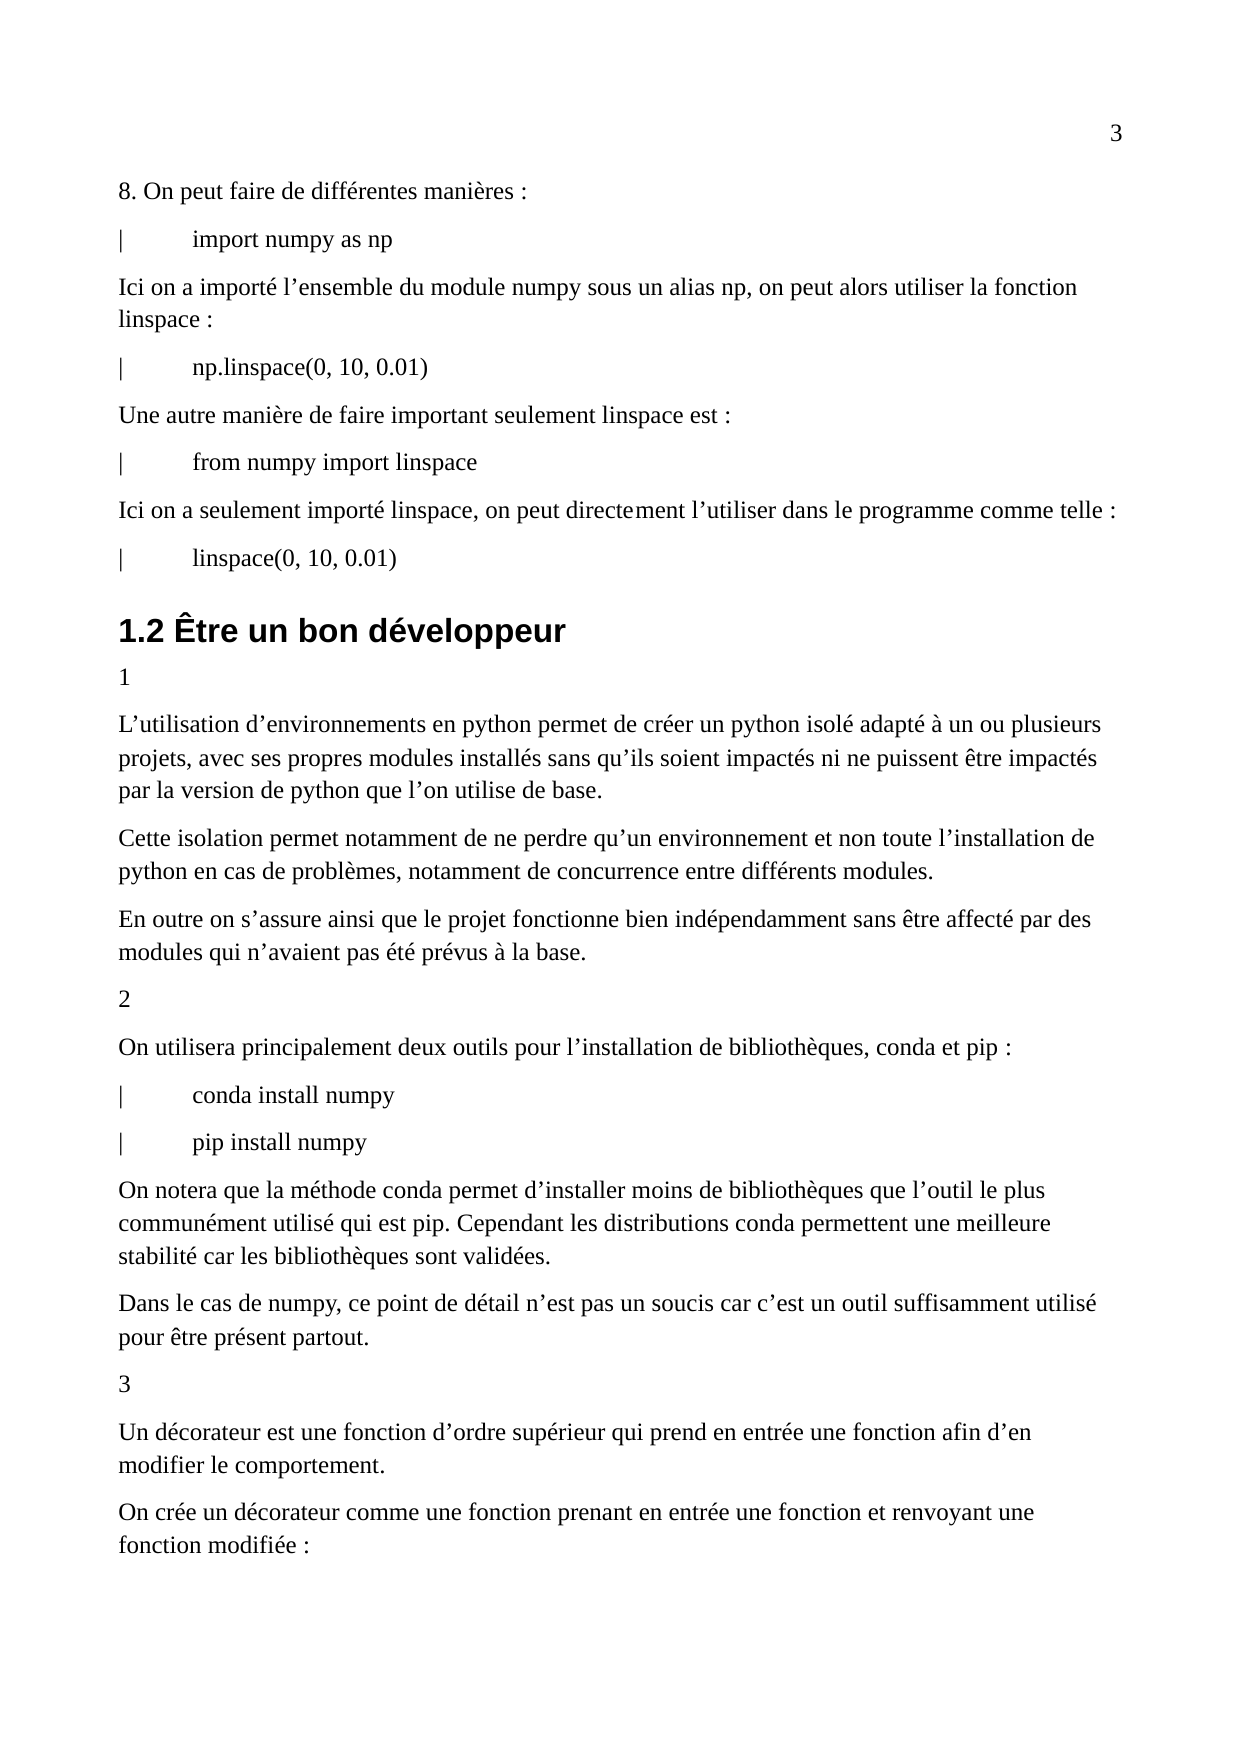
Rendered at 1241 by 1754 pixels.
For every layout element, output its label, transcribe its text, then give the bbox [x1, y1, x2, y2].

subtitle 1.2 Être un bon développeur [118, 611, 1122, 649]
text | linspace(0, 10, 0.01) [118, 543, 1122, 571]
text 8. On peut faire de différentes manières : [118, 176, 1122, 205]
text | from numpy import linspace [118, 447, 1122, 476]
text Ici on a importé l’ensemble du module numpy sous un alias np, on peut alors utiliser la fonction linspace : [118, 272, 1122, 333]
text | pip install numpy [118, 1127, 1122, 1156]
text On notera que la méthode conda permet d’installer moins de bibliothèques que l’outil le plus communément utilisé qui est pip. Cependant les distributions conda permettent une meilleure stabilité car les bibliothèques sont validées. [118, 1175, 1122, 1270]
text En outre on s’assure ainsi que le projet fonctionne bien indépendamment sans être affecté par des modules qui n’avaient pas été prévus à la base. [118, 904, 1122, 966]
text | import numpy as np [118, 224, 1122, 253]
text 2 [118, 984, 1122, 1013]
text 3 [118, 1369, 1122, 1398]
text Cette isolation permet notamment de ne perdre qu’un environnement et non toute l’installation de python en cas de problèmes, notamment de concurrence entre différents modules. [118, 823, 1122, 885]
text L’utilisation d’environnements en python permet de créer un python isolé adapté à un ou plusieurs projets, avec ses propres modules installés sans qu’ils soient impactés ni ne puissent être impactés par la version de python que l’on utilise de base. [118, 709, 1122, 804]
text On utilisera principalement deux outils pour l’installation de bibliothèques, conda et pip : [118, 1032, 1122, 1061]
text Ici on a seulement importé linspace, on peut directe ment l’utiliser dans le programme comme telle : [118, 495, 1122, 524]
text On crée un décorateur comme une fonction prenant en entrée une fonction et renvoyant une fonction modifiée : [118, 1497, 1122, 1559]
text Un décorateur est une fonction d’ordre supérieur qui prend en entrée une fonction afin d’en modifier le comportement. [118, 1417, 1122, 1478]
text | conda install numpy [118, 1080, 1122, 1108]
text 1 [118, 662, 1122, 691]
text Une autre manière de faire important seulement linspace est : [118, 400, 1122, 428]
text | np.linspace(0, 10, 0.01) [118, 352, 1122, 381]
text Dans le cas de numpy, ce point de détail n’est pas un soucis car c’est un outil suffisamment utilisé pour être présent partout. [118, 1288, 1122, 1350]
